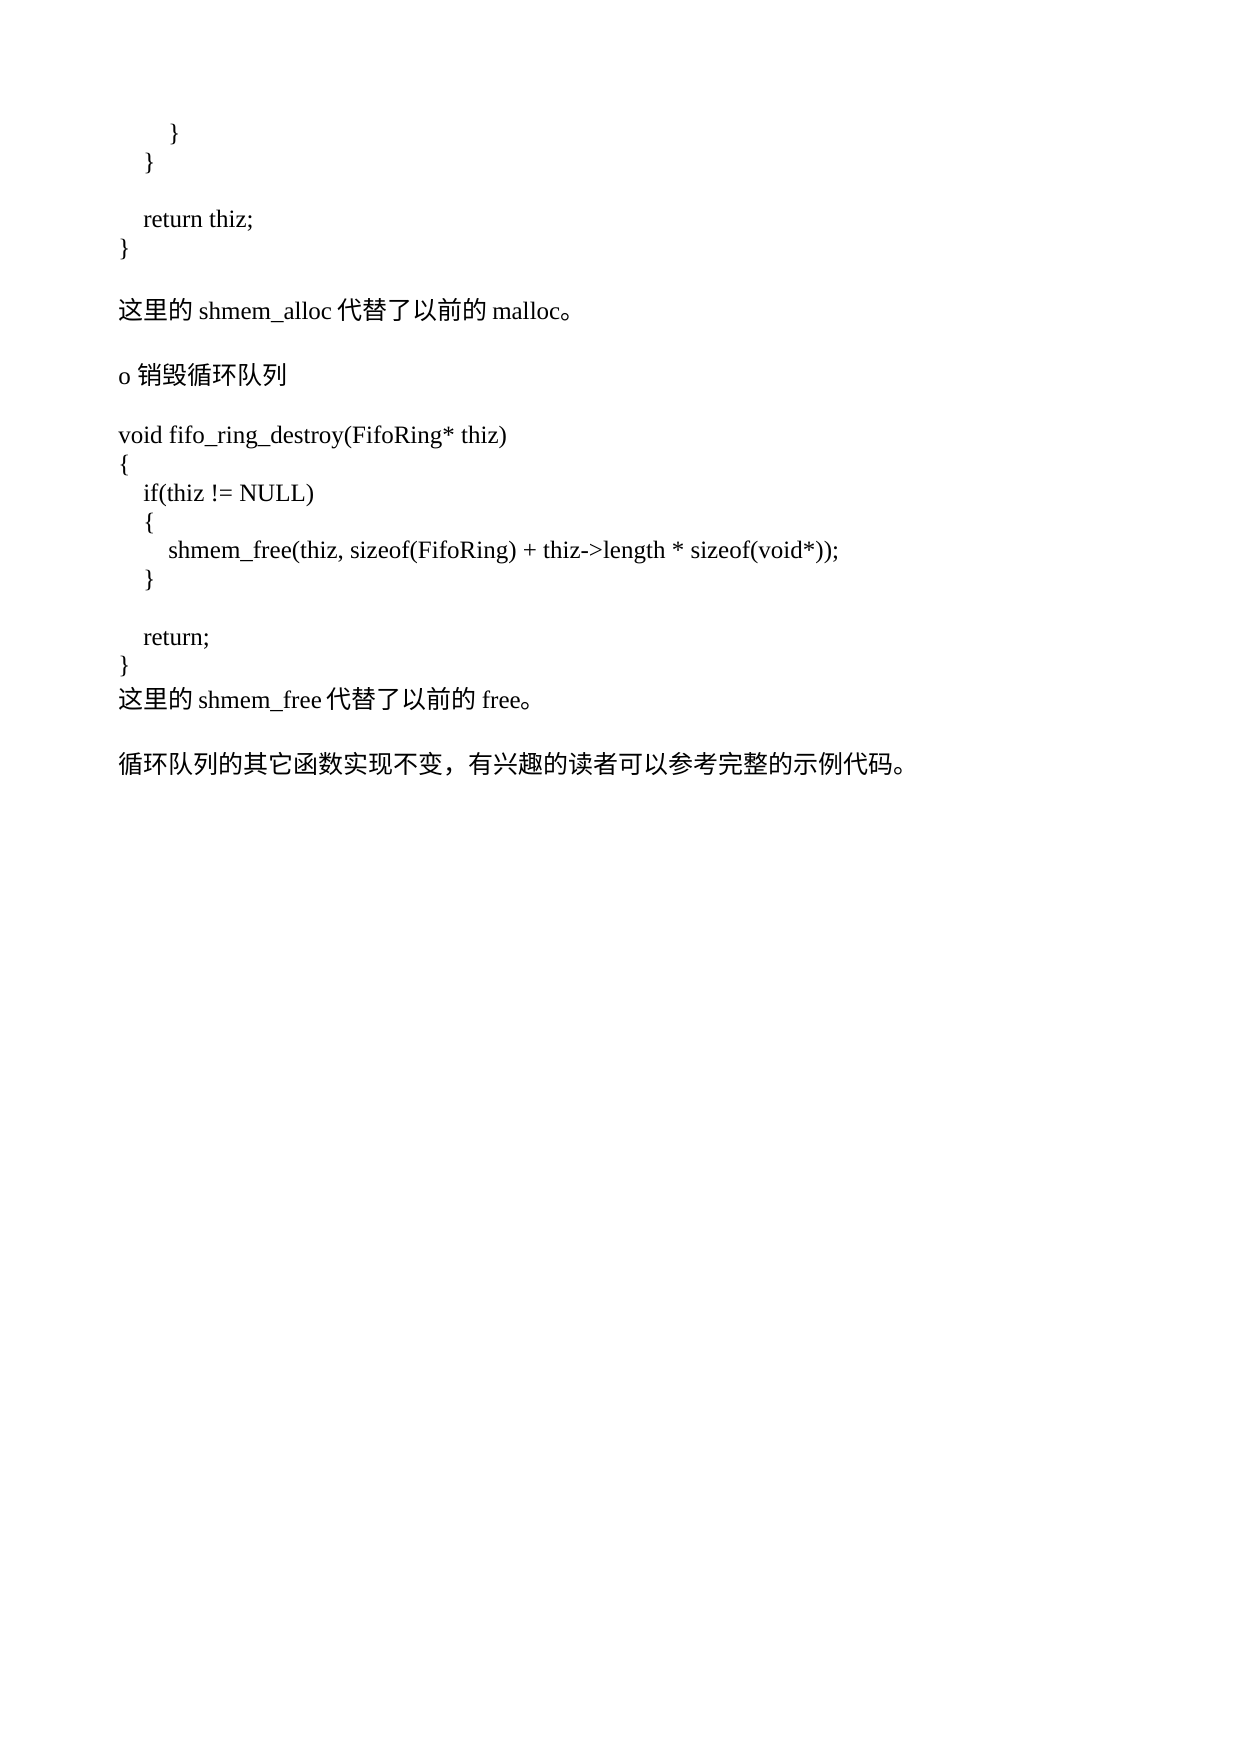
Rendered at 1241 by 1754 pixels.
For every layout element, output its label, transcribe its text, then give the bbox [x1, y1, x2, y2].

text } [118, 233, 1122, 262]
text 这里的 shmem_alloc代替了以前的malloc。 [118, 291, 1122, 327]
text if(thiz != NULL) [118, 478, 1122, 507]
text void fifo_ring_destroy(FifoRing* thiz) [118, 421, 1122, 449]
text 循环队列的其它函数实现不变，有兴趣的读者可以参考完整的示例代码。 [118, 744, 1122, 781]
text } [118, 651, 1122, 679]
text } [118, 118, 1122, 147]
text return thiz; [118, 204, 1122, 233]
text 这里的shmem_free代替了以前的free。 [118, 679, 1122, 716]
text return; [118, 622, 1122, 651]
text o 销毁循环队列 [118, 356, 1122, 392]
text { [118, 449, 1122, 478]
text shmem_free(thiz, sizeof(FifoRing) + thiz->length * sizeof(void*)); [118, 536, 1122, 564]
text } [118, 564, 1122, 593]
text { [118, 507, 1122, 536]
text } [118, 147, 1122, 176]
